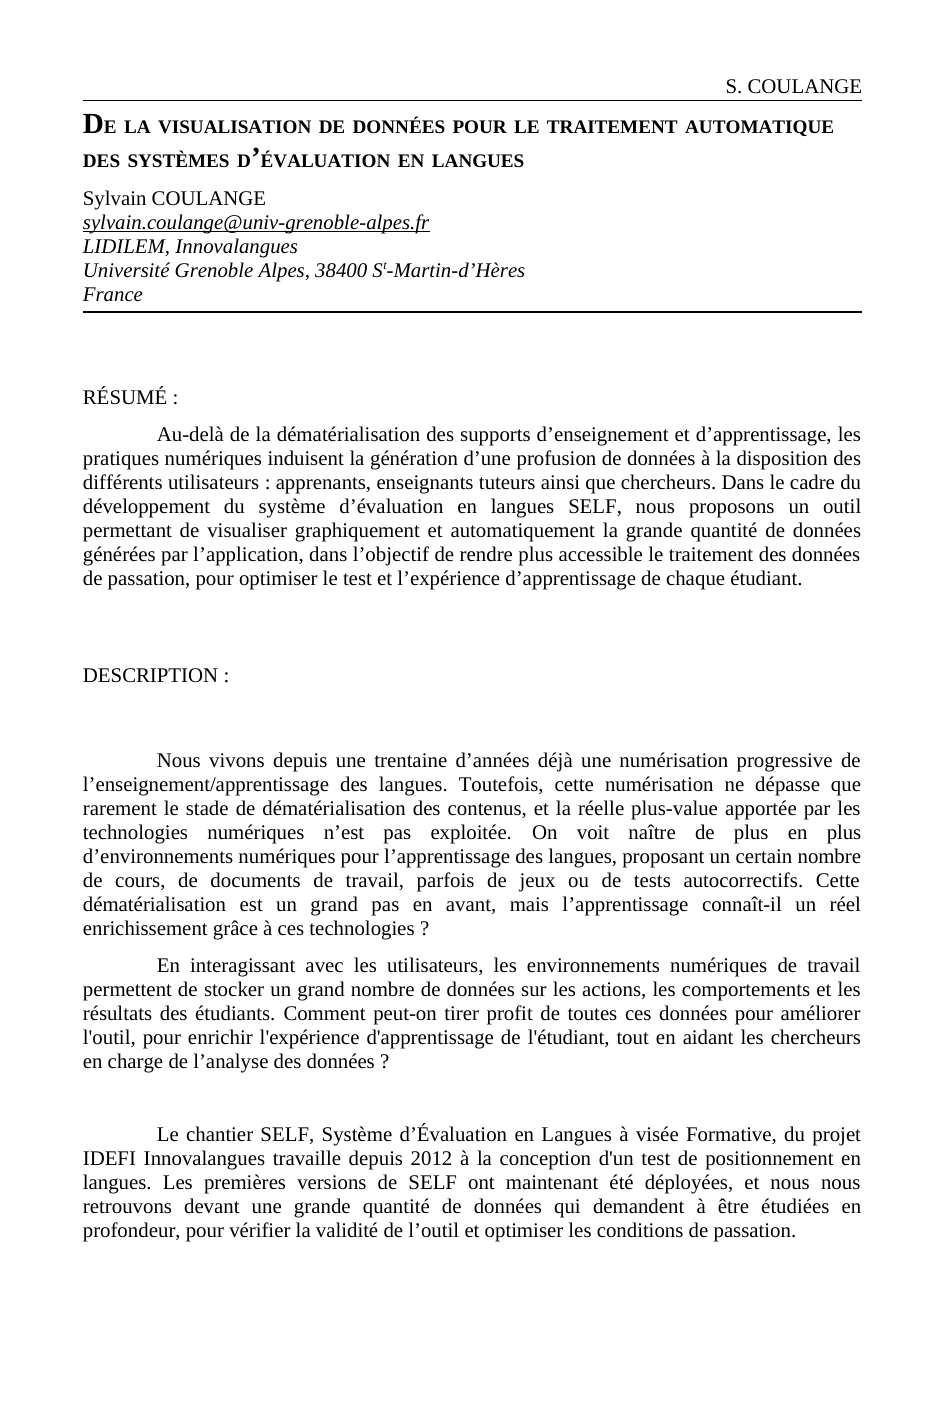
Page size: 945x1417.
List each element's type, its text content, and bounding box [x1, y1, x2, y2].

text DESCRIPTION : [83, 663, 862, 687]
text Au-delà de la dématérialisation des supports d’enseignement et d’apprentissage, les pratiques numériques induisent la génération d’une profusion de données à la disposition des différents utilisateurs : apprenants, enseignants tuteurs ainsi que chercheurs. Dans le cadre du développement du système d’évaluation en langues SELF, nous proposons un outil permettant de visualiser graphiquement et automatiquement la grande quantité de données générées par l’application, dans l’objectif de rendre plus accessible le traitement des données de passation, pour optimiser le test et l’expérience d’apprentissage de chaque étudiant. [83, 421, 862, 590]
text Le chantier SELF, Système d’Évaluation en Langues à visée Formative, du projet IDEFI Innovalangues travaille depuis 2012 à la conception d'un test de positionnement en langues. Les premières versions de SELF ont maintenant été déployées, et nous nous retrouvons devant une grande quantité de données qui demandent à être étudiées en profondeur, pour vérifier la validité de l’outil et optimiser les conditions de passation. [83, 1122, 862, 1242]
text sylvain.coulange@univ-grenoble-alpes.fr [83, 210, 862, 234]
text France [83, 282, 862, 311]
text En interagissant avec les utilisateurs, les environnements numériques de travail permettent de stocker un grand nombre de données sur les actions, les comportements et les résultats des étudiants. Comment peut-on tirer profit de toutes ces données pour améliorer l'outil, pour enrichir l'expérience d'apprentissage de l'étudiant, tout en aidant les chercheurs en charge de l’analyse des données ? [83, 953, 862, 1073]
list De la visualisation de données pour le traitement automatique des systèmes d’évaluation en langues [83, 106, 862, 173]
text LIDILEM, Innovalangues [83, 234, 862, 258]
text RÉSUMÉ : [83, 385, 862, 409]
text Sylvain COULANGE [83, 186, 862, 210]
text Université Grenoble Alpes, 38400 St-Martin-d’Hères [83, 258, 862, 282]
text Nous vivons depuis une trentaine d’années déjà une numérisation progressive de l’enseignement/apprentissage des langues. Toutefois, cette numérisation ne dépasse que rarement le stade de dématérialisation des contenus, et la réelle plus-value apportée par les technologies numériques n’est pas exploitée. On voit naître de plus en plus d’environnements numériques pour l’apprentissage des langues, proposant un certain nombre de cours, de documents de travail, parfois de jeux ou de tests autocorrectifs. Cette dématérialisation est un grand pas en avant, mais l’apprentissage connaît-il un réel enrichissement grâce à ces technologies ? [83, 748, 862, 940]
